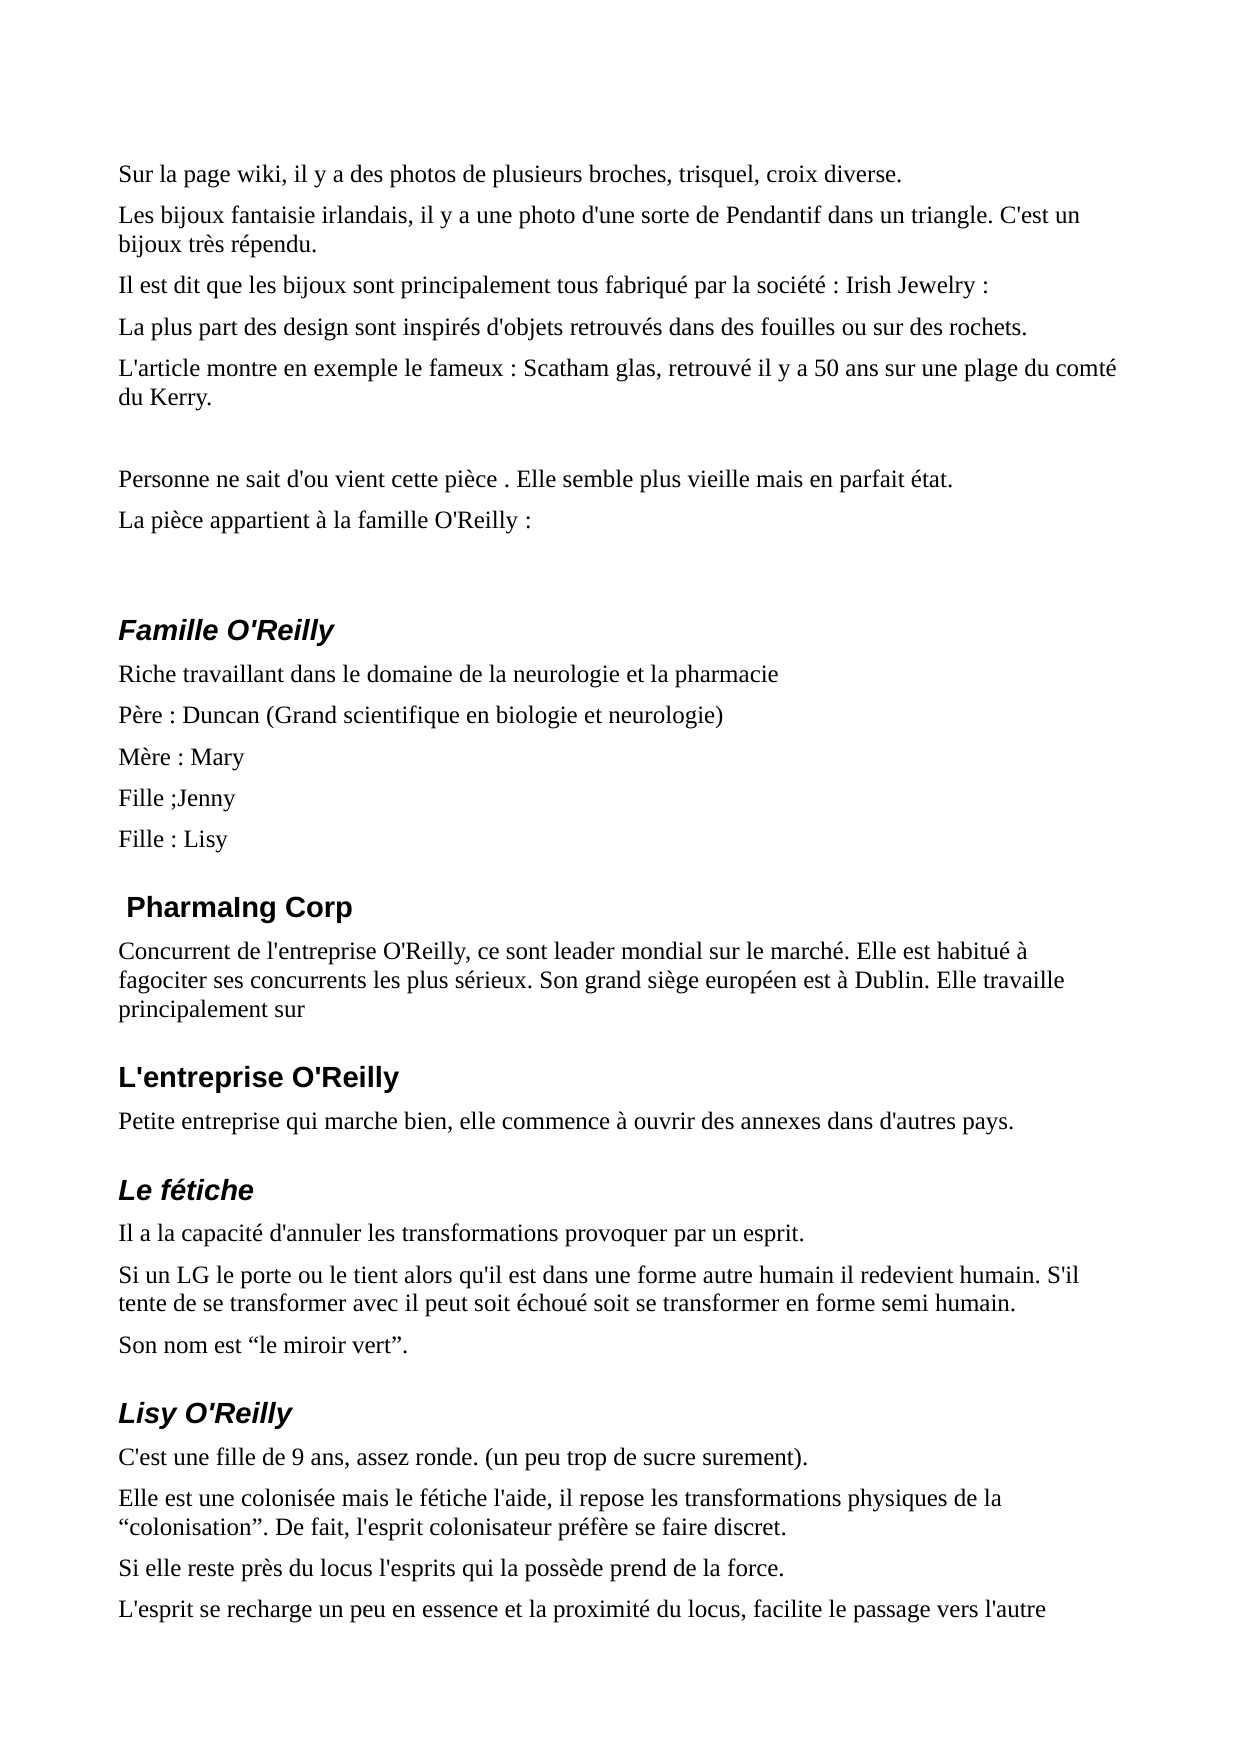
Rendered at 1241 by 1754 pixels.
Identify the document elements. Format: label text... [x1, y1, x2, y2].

text Son nom est “le miroir vert”. [118, 1330, 1122, 1358]
text Personne ne sait d'ou vient cette pièce . Elle semble plus vieille mais en parfait état. [118, 464, 1122, 493]
text Sur la page wiki, il y a des photos de plusieurs broches, trisquel, croix diverse. [118, 159, 1122, 188]
text Fille : Lisy [118, 824, 1122, 853]
text Fille ;Jenny [118, 783, 1122, 812]
text Père : Duncan (Grand scientifique en biologie et neurologie) [118, 700, 1122, 729]
subtitle Lisy O'Reilly [118, 1396, 1122, 1429]
text Si un LG le porte ou le tient alors qu'il est dans une forme autre humain il redevient humain. S'il tente de se transformer avec il peut soit échoué soit se transformer en forme semi humain. [118, 1260, 1122, 1317]
text La plus part des design sont inspirés d'objets retrouvés dans des fouilles ou sur des rochets. [118, 312, 1122, 341]
text Petite entreprise qui marche bien, elle commence à ouvrir des annexes dans d'autres pays. [118, 1106, 1122, 1135]
text C'est une fille de 9 ans, assez ronde. (un peu trop de sucre surement). [118, 1442, 1122, 1471]
text Les bijoux fantaisie irlandais, il y a une photo d'une sorte de Pendantif dans un triangle. C'est un bijoux très répendu. [118, 201, 1122, 258]
text Il a la capacité d'annuler les transformations provoquer par un esprit. [118, 1218, 1122, 1247]
text Concurrent de l'entreprise O'Reilly, ce sont leader mondial sur le marché. Elle est habitué à fagociter ses concurrents les plus sérieux. Son grand siège européen est à Dublin. Elle travaille principalement sur [118, 936, 1122, 1023]
text Elle est une colonisée mais le fétiche l'aide, il repose les transformations physiques de la “colonisation”. De fait, l'esprit colonisateur préfère se faire discret. [118, 1483, 1122, 1541]
text L'esprit se recharge un peu en essence et la proximité du locus, facilite le passage vers l'autre [118, 1594, 1122, 1623]
subtitle Le fétiche [118, 1172, 1122, 1206]
subtitle L'entreprise O'Reilly [118, 1060, 1122, 1094]
text La pièce appartient à la famille O'Reilly : [118, 506, 1122, 534]
text Il est dit que les bijoux sont principalement tous fabriqué par la société : Irish Jewelry : [118, 271, 1122, 299]
text Si elle reste près du locus l'esprits qui la possède prend de la force. [118, 1553, 1122, 1582]
subtitle PharmaIng Corp [118, 890, 1122, 924]
subtitle Famille O'Reilly [118, 613, 1122, 647]
text L'article montre en exemple le fameux : Scatham glas, retrouvé il y a 50 ans sur une plage du comté du Kerry. [118, 353, 1122, 411]
text Riche travaillant dans le domaine de la neurologie et la pharmacie [118, 659, 1122, 688]
text Mère : Mary [118, 742, 1122, 770]
